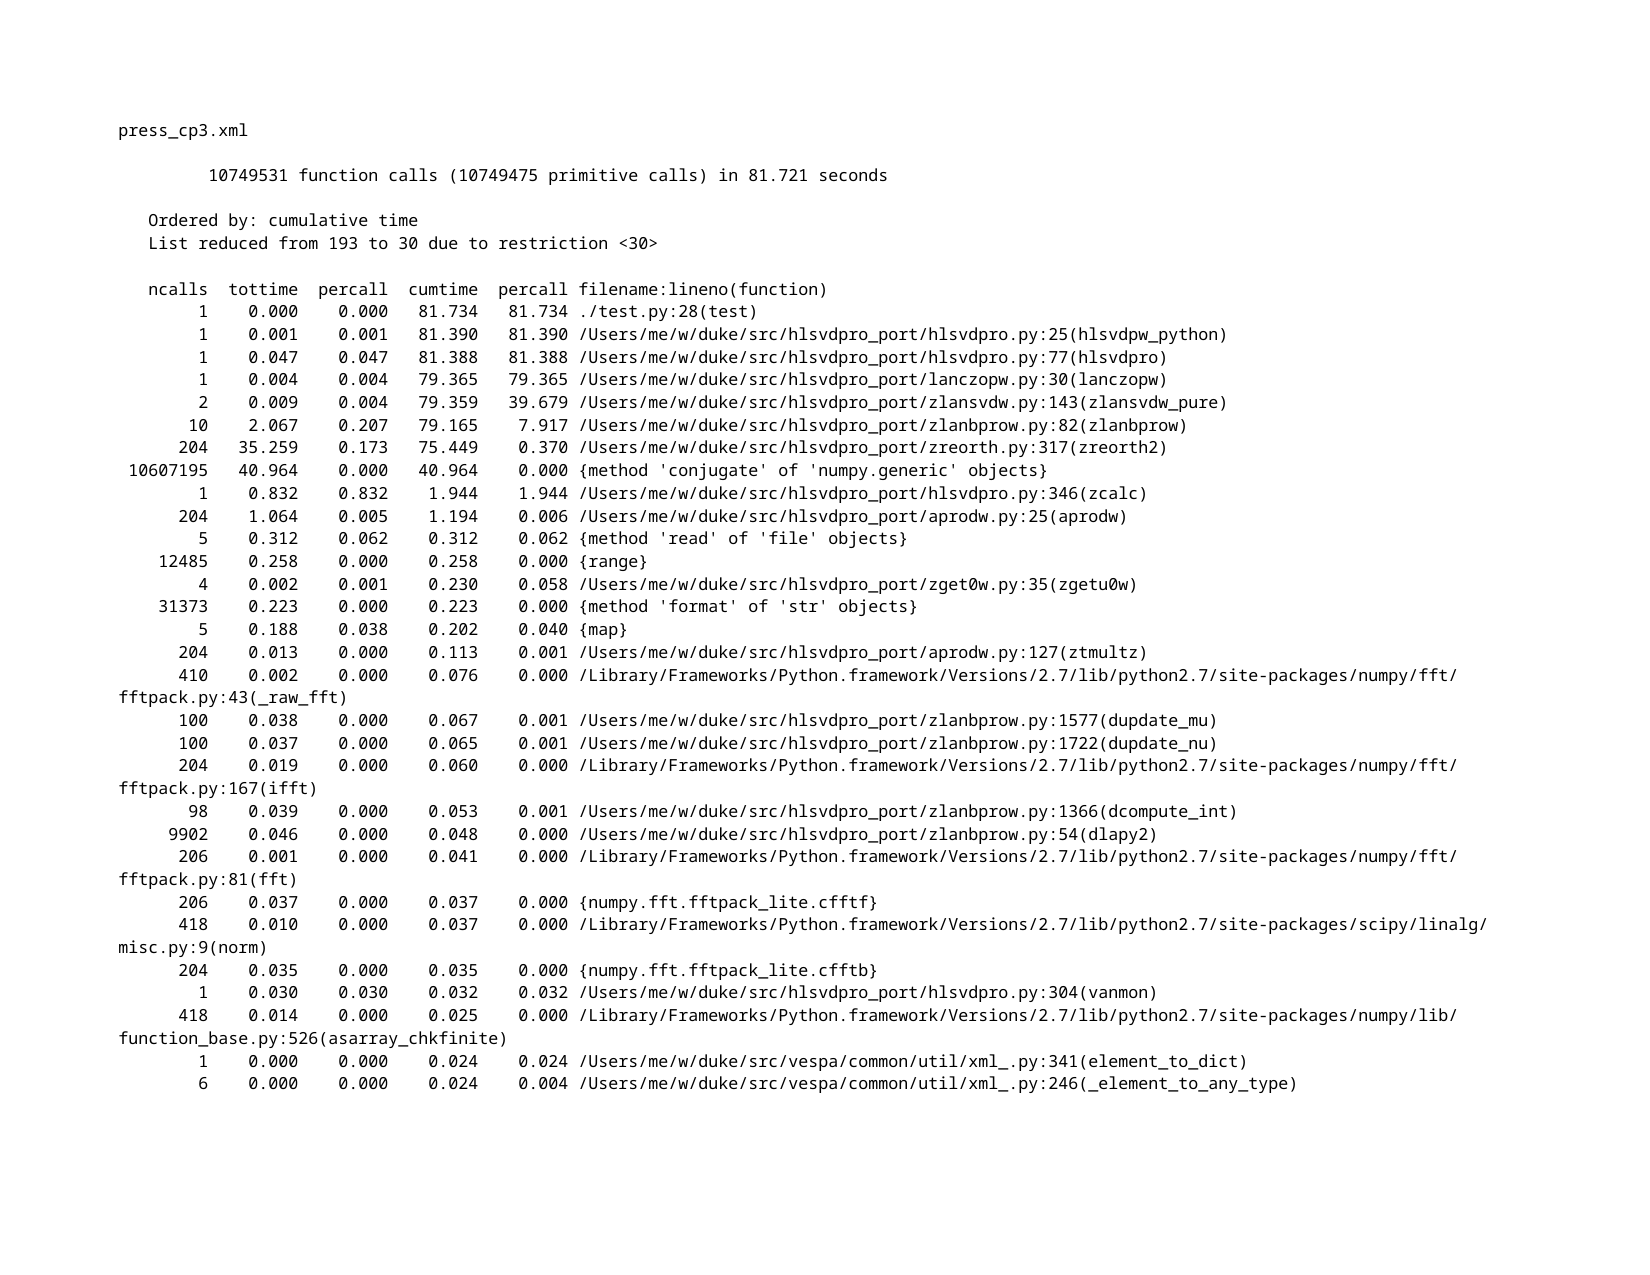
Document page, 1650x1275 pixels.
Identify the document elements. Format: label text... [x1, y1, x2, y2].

text List reduced from 193 to 30 due to restriction <30> [118, 232, 1532, 254]
text 31373 0.223 0.000 0.223 0.000 {method 'format' of 'str' objects} [118, 595, 1532, 618]
text 2 0.009 0.004 79.359 39.679 /Users/me/w/duke/src/hlsvdpro_port/zlansvdw.py:143(zlansvdw_pure) [118, 391, 1532, 413]
text 6 0.000 0.000 0.024 0.004 /Users/me/w/duke/src/vespa/common/util/xml_.py:246(_element_to_any_type) [118, 1072, 1532, 1094]
text 5 0.188 0.038 0.202 0.040 {map} [118, 618, 1532, 640]
text 1 0.030 0.030 0.032 0.032 /Users/me/w/duke/src/hlsvdpro_port/hlsvdpro.py:304(vanmon) [118, 981, 1532, 1004]
text 100 0.037 0.000 0.065 0.001 /Users/me/w/duke/src/hlsvdpro_port/zlanbprow.py:1722(dupdate_nu) [118, 731, 1532, 754]
text 418 0.010 0.000 0.037 0.000 /Library/Frameworks/Python.framework/Versions/2.7/lib/python2.7/site-packages/scipy/linalg/misc.py:9(norm) [118, 913, 1532, 958]
text 204 0.019 0.000 0.060 0.000 /Library/Frameworks/Python.framework/Versions/2.7/lib/python2.7/site-packages/numpy/fft/fftpack.py:167(ifft) [118, 754, 1532, 799]
text 1 0.047 0.047 81.388 81.388 /Users/me/w/duke/src/hlsvdpro_port/hlsvdpro.py:77(hlsvdpro) [118, 345, 1532, 368]
text 5 0.312 0.062 0.312 0.062 {method 'read' of 'file' objects} [118, 527, 1532, 549]
text 418 0.014 0.000 0.025 0.000 /Library/Frameworks/Python.framework/Versions/2.7/lib/python2.7/site-packages/numpy/lib/function_base.py:526(asarray_chkfinite) [118, 1004, 1532, 1049]
text 98 0.039 0.000 0.053 0.001 /Users/me/w/duke/src/hlsvdpro_port/zlanbprow.py:1366(dcompute_int) [118, 799, 1532, 822]
text 10 2.067 0.207 79.165 7.917 /Users/me/w/duke/src/hlsvdpro_port/zlanbprow.py:82(zlanbprow) [118, 413, 1532, 436]
text ncalls tottime percall cumtime percall filename:lineno(function) [118, 277, 1532, 300]
text 4 0.002 0.001 0.230 0.058 /Users/me/w/duke/src/hlsvdpro_port/zget0w.py:35(zgetu0w) [118, 572, 1532, 595]
text 204 0.035 0.000 0.035 0.000 {numpy.fft.fftpack_lite.cfftb} [118, 958, 1532, 981]
text 10749531 function calls (10749475 primitive calls) in 81.721 seconds [118, 163, 1532, 186]
text 12485 0.258 0.000 0.258 0.000 {range} [118, 549, 1532, 572]
text 9902 0.046 0.000 0.048 0.000 /Users/me/w/duke/src/hlsvdpro_port/zlanbprow.py:54(dlapy2) [118, 822, 1532, 845]
text 204 0.013 0.000 0.113 0.001 /Users/me/w/duke/src/hlsvdpro_port/aprodw.py:127(ztmultz) [118, 640, 1532, 663]
text Ordered by: cumulative time [118, 209, 1532, 232]
text press_cp3.xml [118, 118, 1532, 141]
text 1 0.000 0.000 81.734 81.734 ./test.py:28(test) [118, 300, 1532, 322]
text 100 0.038 0.000 0.067 0.001 /Users/me/w/duke/src/hlsvdpro_port/zlanbprow.py:1577(dupdate_mu) [118, 708, 1532, 731]
text 204 35.259 0.173 75.449 0.370 /Users/me/w/duke/src/hlsvdpro_port/zreorth.py:317(zreorth2) [118, 436, 1532, 459]
text 204 1.064 0.005 1.194 0.006 /Users/me/w/duke/src/hlsvdpro_port/aprodw.py:25(aprodw) [118, 504, 1532, 527]
text 206 0.001 0.000 0.041 0.000 /Library/Frameworks/Python.framework/Versions/2.7/lib/python2.7/site-packages/numpy/fft/fftpack.py:81(fft) [118, 845, 1532, 890]
text 1 0.004 0.004 79.365 79.365 /Users/me/w/duke/src/hlsvdpro_port/lanczopw.py:30(lanczopw) [118, 368, 1532, 391]
text 1 0.000 0.000 0.024 0.024 /Users/me/w/duke/src/vespa/common/util/xml_.py:341(element_to_dict) [118, 1049, 1532, 1072]
text 206 0.037 0.000 0.037 0.000 {numpy.fft.fftpack_lite.cfftf} [118, 890, 1532, 913]
text 410 0.002 0.000 0.076 0.000 /Library/Frameworks/Python.framework/Versions/2.7/lib/python2.7/site-packages/numpy/fft/fftpack.py:43(_raw_fft) [118, 663, 1532, 708]
text 1 0.832 0.832 1.944 1.944 /Users/me/w/duke/src/hlsvdpro_port/hlsvdpro.py:346(zcalc) [118, 481, 1532, 504]
text 1 0.001 0.001 81.390 81.390 /Users/me/w/duke/src/hlsvdpro_port/hlsvdpro.py:25(hlsvdpw_python) [118, 322, 1532, 345]
text 10607195 40.964 0.000 40.964 0.000 {method 'conjugate' of 'numpy.generic' objects} [118, 459, 1532, 481]
